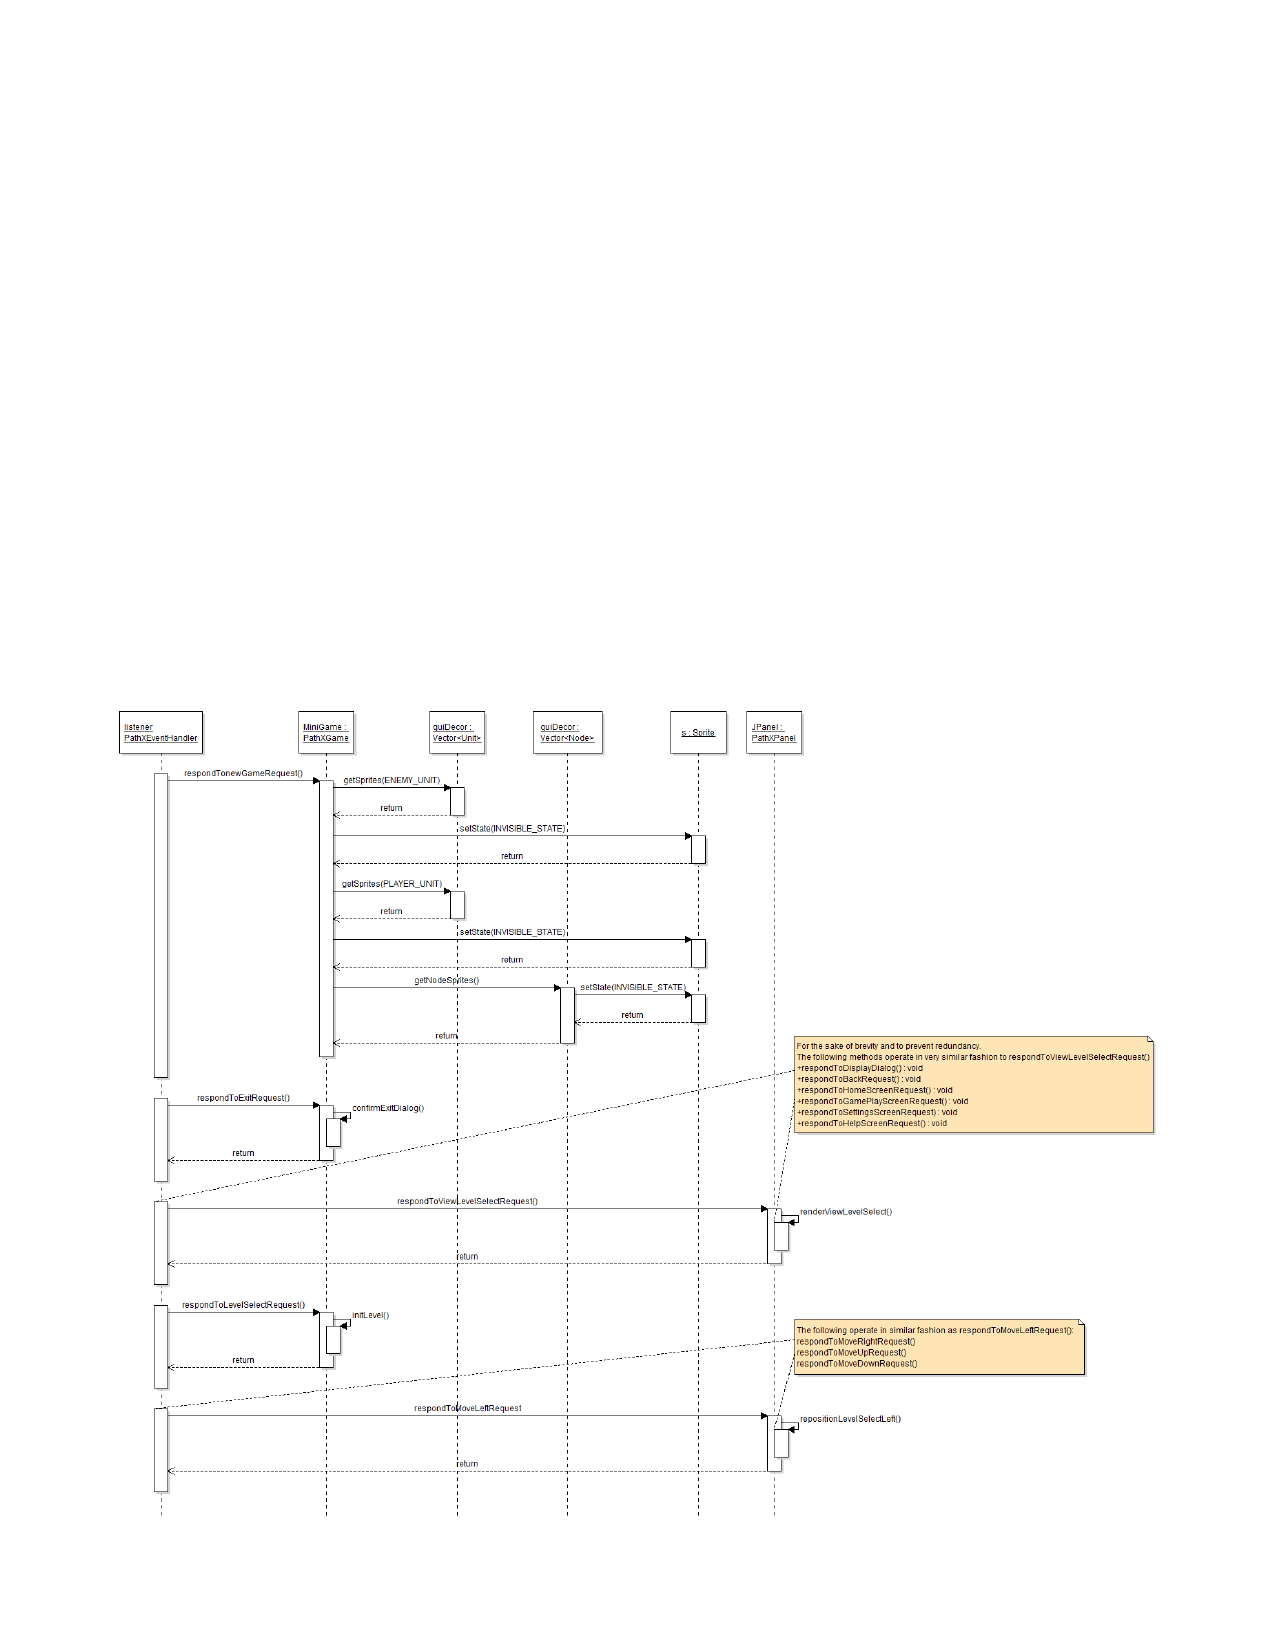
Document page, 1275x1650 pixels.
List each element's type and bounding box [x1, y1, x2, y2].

picture [119, 711, 1156, 1529]
